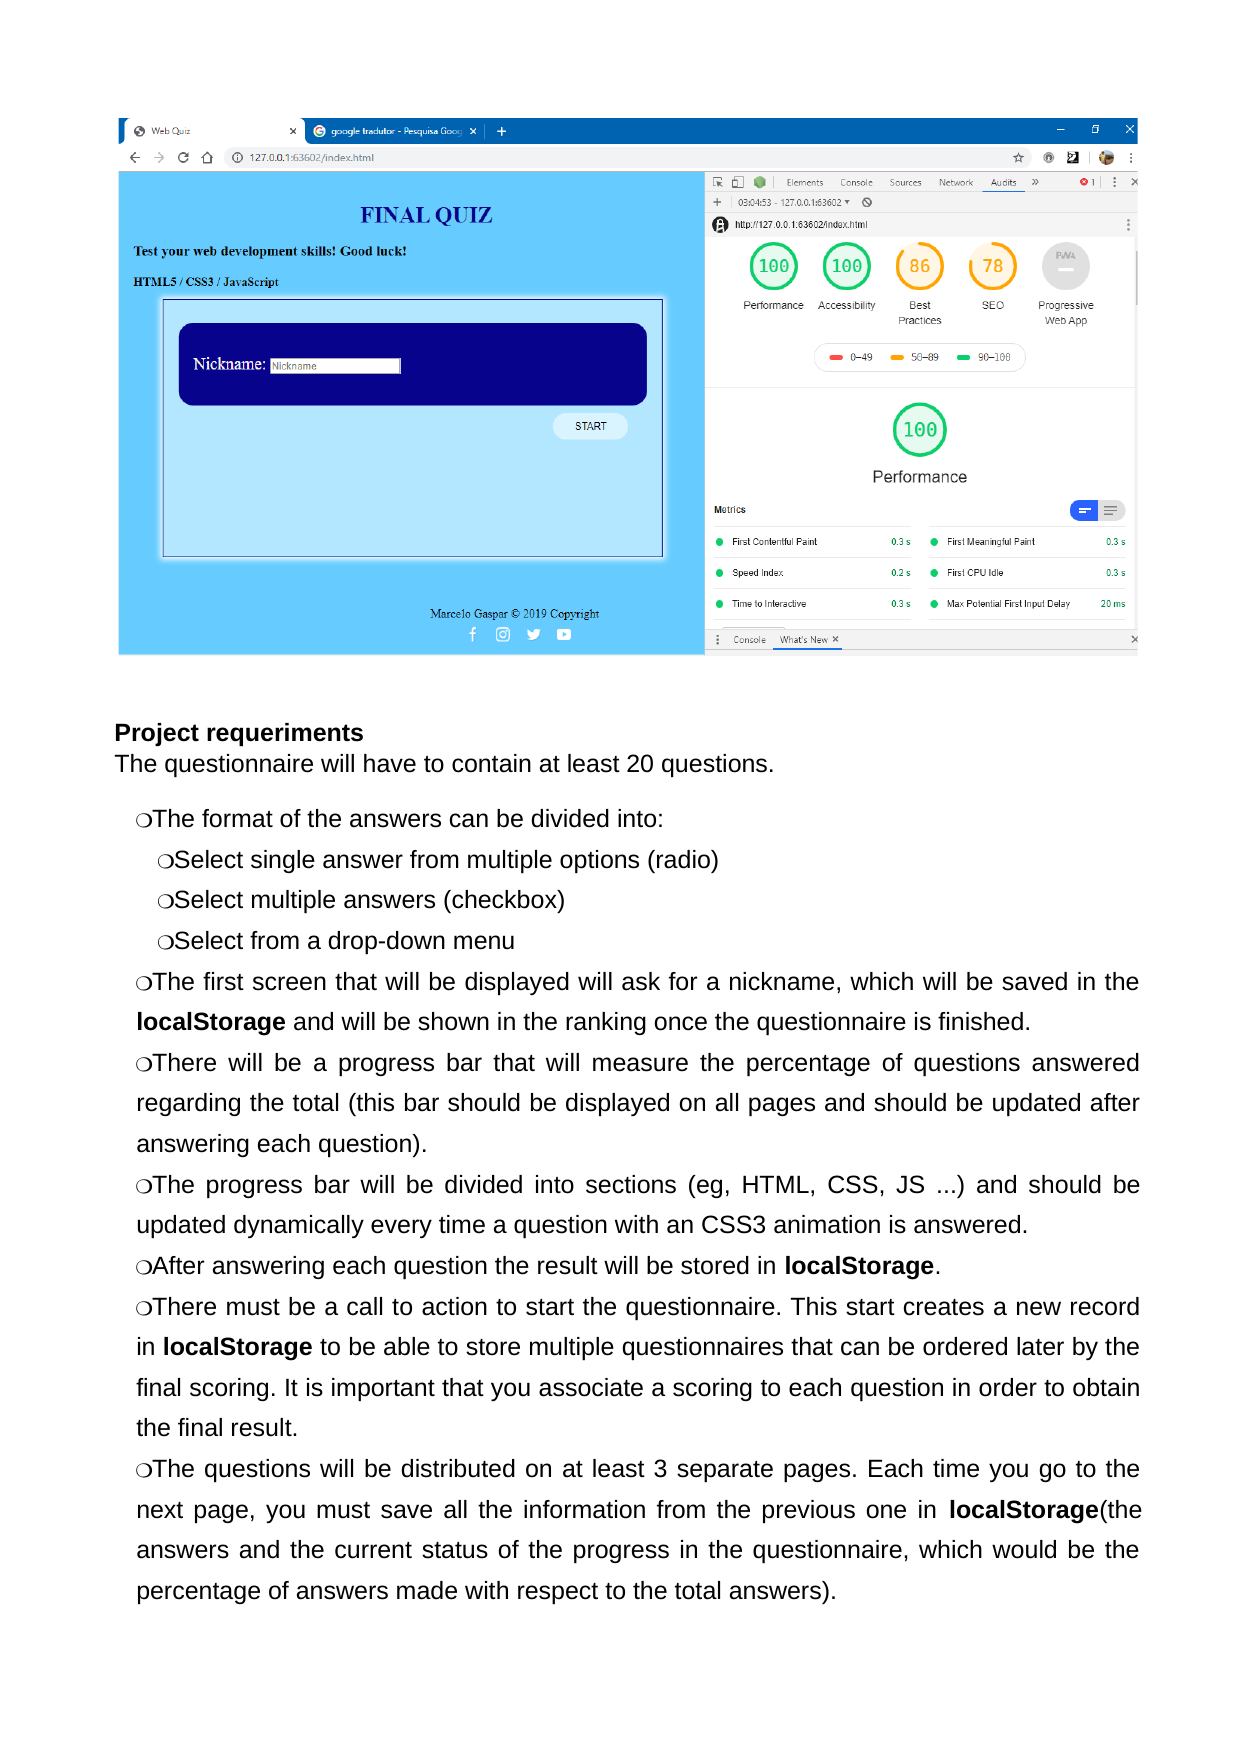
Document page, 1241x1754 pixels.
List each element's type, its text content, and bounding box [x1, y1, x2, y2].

list Select single answer from multiple options (radio) [158, 833, 1142, 873]
text The questionnaire will have to contain at least 20 questions. [114, 746, 1142, 778]
list The first screen that will be displayed will ask for a nickname, which will be saved in the localStorage and will be shown in the ranking once the questionnaire is finished. [136, 955, 1142, 1036]
text Project requeriments [114, 715, 1142, 746]
picture [118, 118, 1138, 656]
list Select multiple answers (checkbox) [158, 873, 1142, 914]
list The format of the answers can be divided into: [136, 792, 1142, 833]
list The questions will be distributed on at least 3 separate pages. Each time you go to the next page, you must save all the information from the previous one in localStorage(the answers and the current status of the progress in the questionnaire, which would be the percentage of answers made with respect to the total answers). [136, 1442, 1142, 1605]
list After answering each question the result will be stored in localStorage. [136, 1239, 1142, 1280]
list There must be a call to action to start the questionnaire. This start creates a new record in localStorage to be able to store multiple questionnaires that can be ordered later by the final scoring. It is important that you associate a scoring to each question in order to obtain the final result. [136, 1280, 1142, 1442]
list The progress bar will be divided into sections (eg, HTML, CSS, JS ...) and should be updated dynamically every time a question with an CSS3 animation is answered. [136, 1158, 1142, 1239]
list Select from a drop-down menu [158, 914, 1142, 955]
list There will be a progress bar that will measure the percentage of questions answered regarding the total (this bar should be displayed on all pages and should be updated after answering each question). [136, 1036, 1142, 1158]
